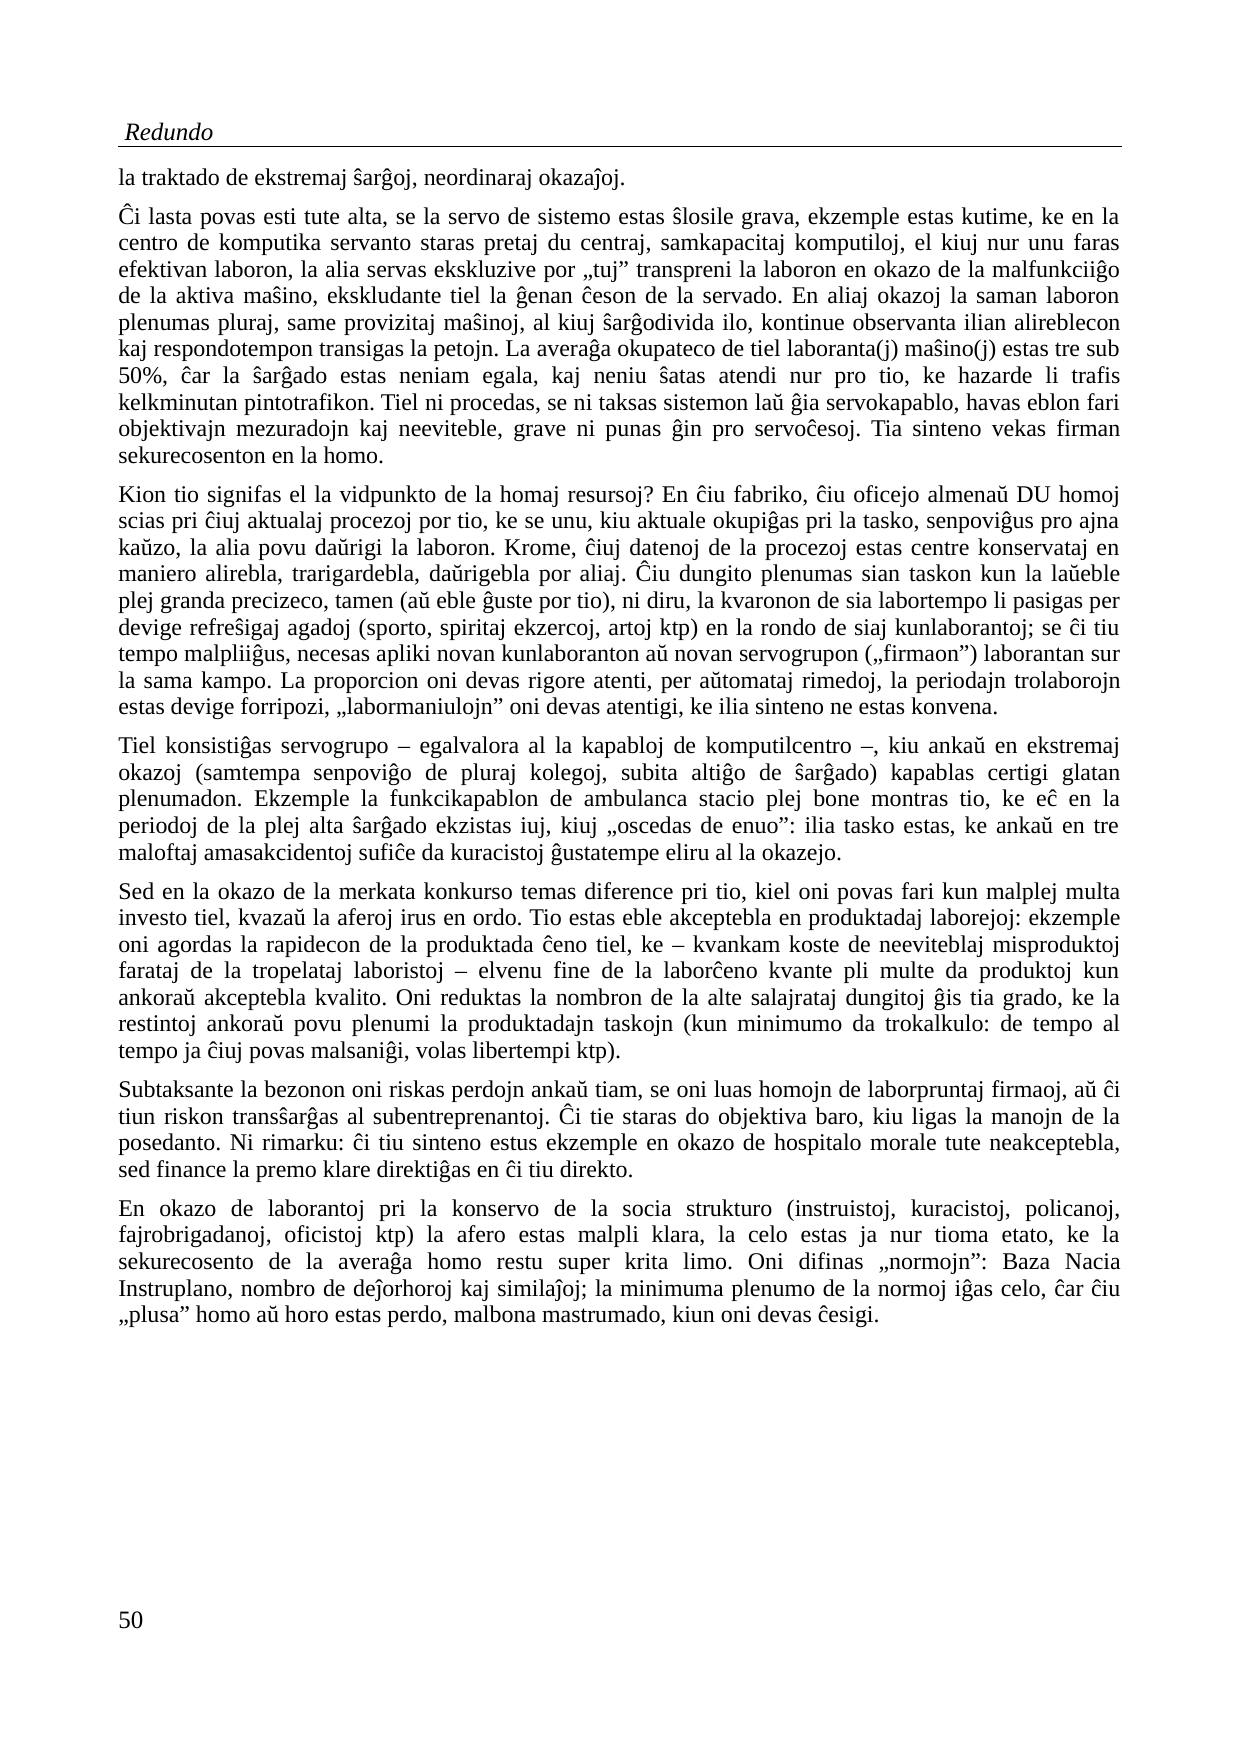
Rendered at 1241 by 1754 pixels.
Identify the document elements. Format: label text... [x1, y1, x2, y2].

text Tiel konsistiĝas servogrupo – egalvalora al la kapabloj de komputilcentro –, kiu ankaŭ en ekstremaj okazoj (samtempa senpoviĝo de pluraj kolegoj, subita altiĝo de ŝarĝado) kapablas certigi glatan plenumadon. Ekzemple la funkcikapablon de ambulanca stacio plej bone montras tio, ke eĉ en la periodoj de la plej alta ŝarĝado ekzistas iuj, kiuj „oscedas de enuo”: ilia tasko estas, ke ankaŭ en tre maloftaj amasakcidentoj sufiĉe da kuracistoj ĝustatempe eliru al la okazejo. [118, 732, 1122, 865]
text Sed en la okazo de la merkata konkurso temas diference pri tio, kiel oni povas fari kun malplej multa investo tiel, kvazaŭ la aferoj irus en ordo. Tio estas eble akceptebla en produktadaj laborejoj: ekzemple oni agordas la rapidecon de la produktada ĉeno tiel, ke – kvankam koste de neeviteblaj misproduktoj farataj de la tropelataj laboristoj – elvenu fine de la laborĉeno kvante pli multe da produktoj kun ankoraŭ akceptebla kvalito. Oni reduktas la nombron de la alte salajrataj dungitoj ĝis tia grado, ke la restintoj ankoraŭ povu plenumi la produktadajn taskojn (kun minimumo da trokalkulo: de tempo al tempo ja ĉiuj povas malsaniĝi, volas libertempi ktp). [118, 878, 1122, 1064]
text Subtaksante la bezonon oni riskas perdojn ankaŭ tiam, se oni luas homojn de laborpruntaj firmaoj, aŭ ĉi tiun riskon transŝarĝas al subentreprenantoj. Ĉi tie staras do objektiva baro, kiu ligas la manojn de la posedanto. Ni rimarku: ĉi tiu sinteno estus ekzemple en okazo de hospitalo morale tute neakceptebla, sed finance la premo klare direktiĝas en ĉi tiu direkto. [118, 1076, 1122, 1182]
text la traktado de ekstremaj ŝarĝoj, neordinaraj okazaĵoj. [118, 164, 1122, 190]
text Ĉi lasta povas esti tute alta, se la servo de sistemo estas ŝlosile grava, ekzemple estas kutime, ke en la centro de komputika servanto staras pretaj du centraj, samkapacitaj komputiloj, el kiuj nur unu faras efektivan laboron, la alia servas ekskluzive por „tuj” transpreni la laboron en okazo de la malfunkciiĝo de la aktiva maŝino, ekskludante tiel la ĝenan ĉeson de la servado. En aliaj okazoj la saman laboron plenumas pluraj, same provizitaj maŝinoj, al kiuj ŝarĝodivida ilo, kontinue observanta ilian alireblecon kaj respondotempon transigas la petojn. La averaĝa okupateco de tiel laboranta(j) maŝino(j) estas tre sub 50%, ĉar la ŝarĝado estas neniam egala, kaj neniu ŝatas atendi nur pro tio, ke hazarde li trafis kelkminutan pintotrafikon. Tiel ni procedas, se ni taksas sistemon laŭ ĝia servokapablo, havas eblon fari objektivajn mezuradojn kaj neeviteble, grave ni punas ĝin pro servoĉesoj. Tia sinteno vekas firman sekurecosenton en la homo. [118, 203, 1122, 468]
text En okazo de laborantoj pri la konservo de la socia strukturo (instruistoj, kuracistoj, policanoj, fajrobrigadanoj, oficistoj ktp) la afero estas malpli klara, la celo estas ja nur tioma etato, ke la sekurecosento de la averaĝa homo restu super krita limo. Oni difinas „normojn”: Baza Nacia Instruplano, nombro de deĵorhoroj kaj similaĵoj; la minimuma plenumo de la normoj iĝas celo, ĉar ĉiu „plusa” homo aŭ horo estas perdo, malbona mastrumado, kiun oni devas ĉesigi. [118, 1195, 1122, 1328]
text Kion tio signifas el la vidpunkto de la homaj resursoj? En ĉiu fabriko, ĉiu oficejo almenaŭ DU homoj scias pri ĉiuj aktualaj procezoj por tio, ke se unu, kiu aktuale okupiĝas pri la tasko, senpoviĝus pro ajna kaŭzo, la alia povu daŭrigi la laboron. Krome, ĉiuj datenoj de la procezoj estas centre konservataj en maniero alirebla, trarigardebla, daŭrigebla por aliaj. Ĉiu dungito plenumas sian taskon kun la laŭeble plej granda precizeco, tamen (aŭ eble ĝuste por tio), ni diru, la kvaronon de sia labortempo li pasigas per devige refreŝigaj agadoj (sporto, spiritaj ekzercoj, artoj ktp) en la rondo de siaj kunlaborantoj; se ĉi tiu tempo malpliiĝus, necesas apliki novan kunlaboranton aŭ novan servogrupon („firmaon”) laborantan sur la sama kampo. La proporcion oni devas rigore atenti, per aŭtomataj rimedoj, la periodajn trolaborojn estas devige forripozi, „labormaniulojn” oni devas atentigi, ke ilia sinteno ne estas konvena. [118, 481, 1122, 720]
